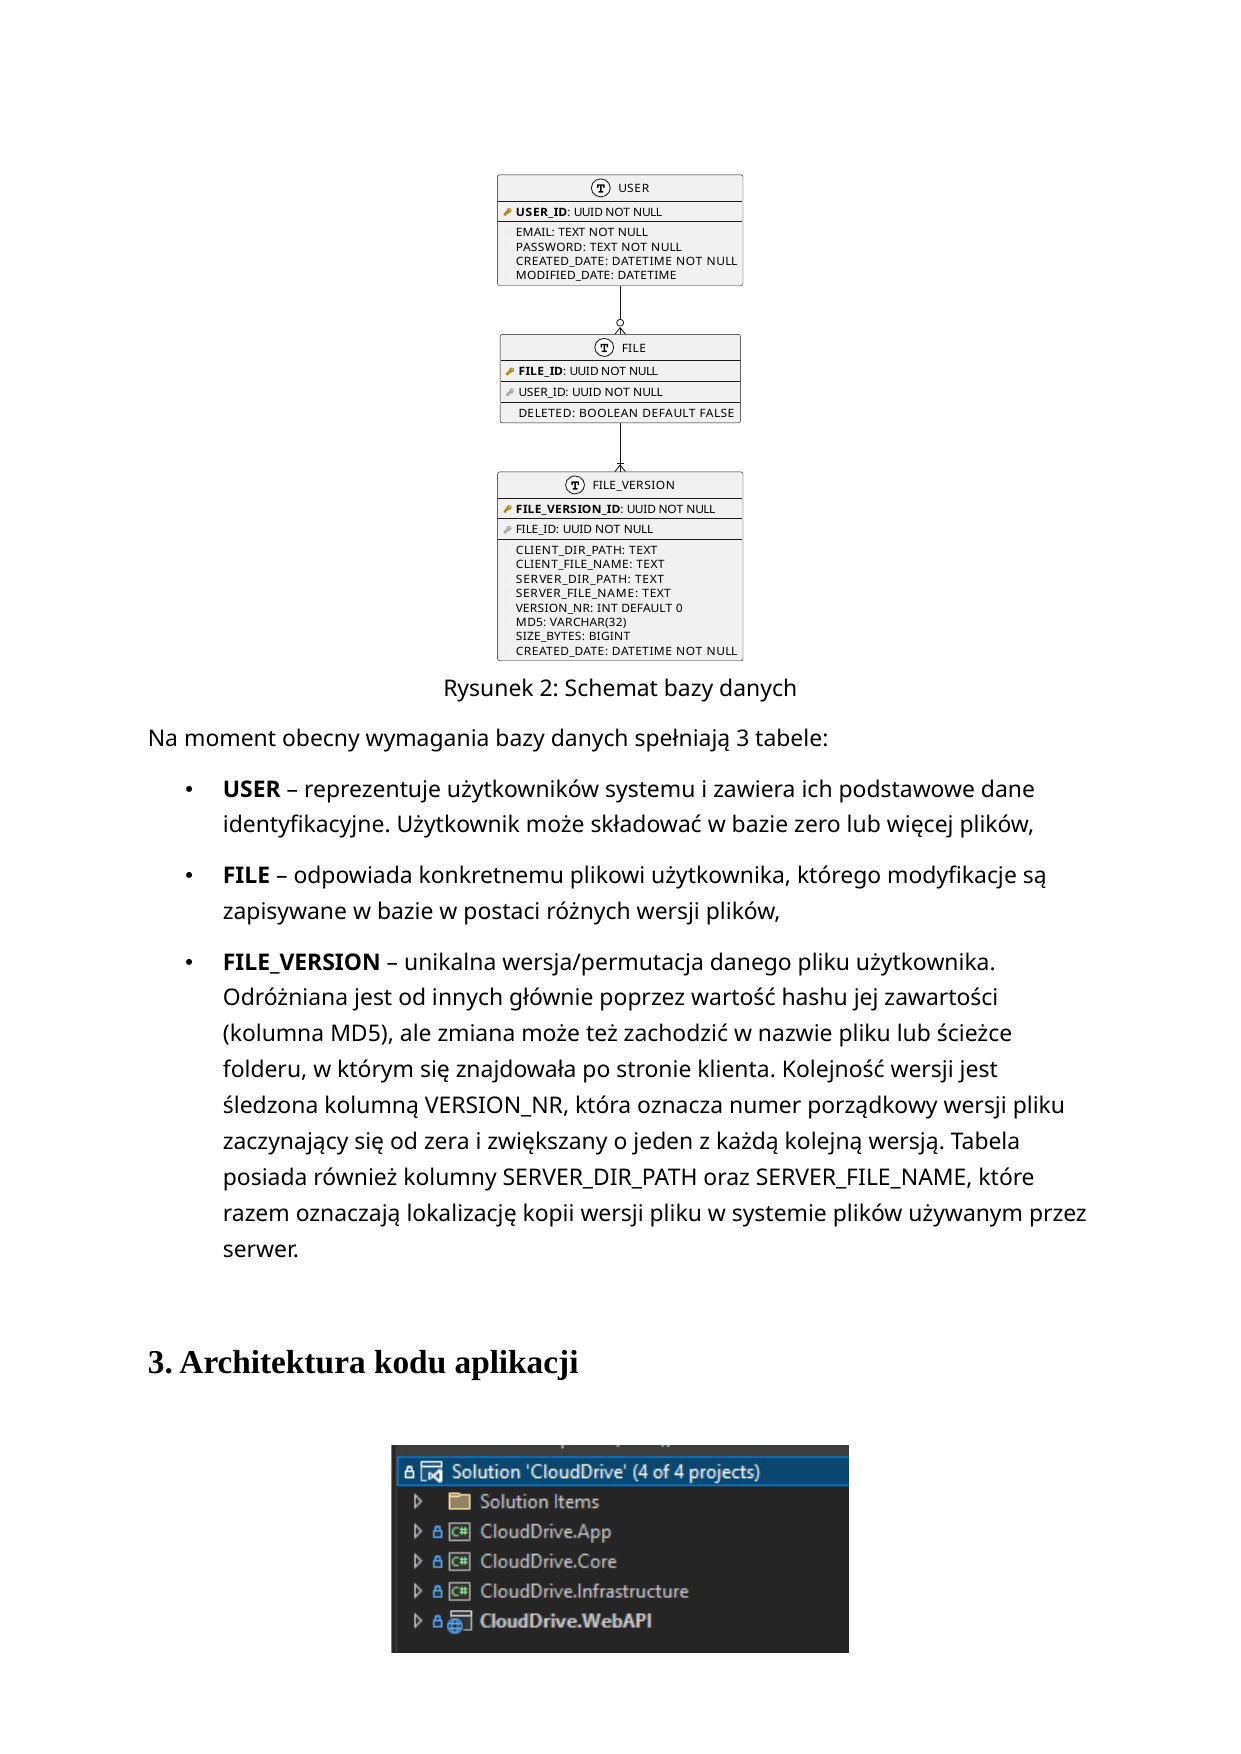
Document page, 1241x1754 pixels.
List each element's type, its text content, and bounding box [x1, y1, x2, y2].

picture [391, 1445, 849, 1653]
text 3. Architektura kodu aplikacji [148, 1342, 1093, 1380]
list FILE_VERSION – unikalna wersja/permutacja danego pliku użytkownika. Odróżniana jest od innych głównie poprzez wartość hashu jej zawartości (kolumna MD5), ale zmiana może też zachodzić w nazwie pliku lub ścieżce folderu, w którym się znajdowała po stronie klienta. Kolejność wersji jest śledzona kolumną VERSION_NR, która oznacza numer porządkowy wersji pliku zaczynający się od zera i zwiększany o jeden z każdą kolejną wersją. Tabela posiada również kolumny SERVER_DIR_PATH oraz SERVER_FILE_NAME, które razem oznaczają lokalizację kopii wersji pliku w systemie plików używanym przez serwer. [185, 945, 1093, 1264]
text [849, 1445, 1093, 1584]
text Rysunek 2: Schemat bazy danych [148, 148, 1093, 703]
text [148, 1445, 391, 1584]
text Na moment obecny wymagania bazy danych spełniają 3 tabele: [148, 722, 1093, 753]
list USER – reprezentuje użytkowników systemu i zawiera ich podstawowe dane identyfikacyjne. Użytkownik może składować w bazie zero lub więcej plików, [185, 772, 1093, 840]
list FILE – odpowiada konkretnemu plikowi użytkownika, którego modyfikacje są zapisywane w bazie w postaci różnych wersji plików, [185, 859, 1093, 926]
